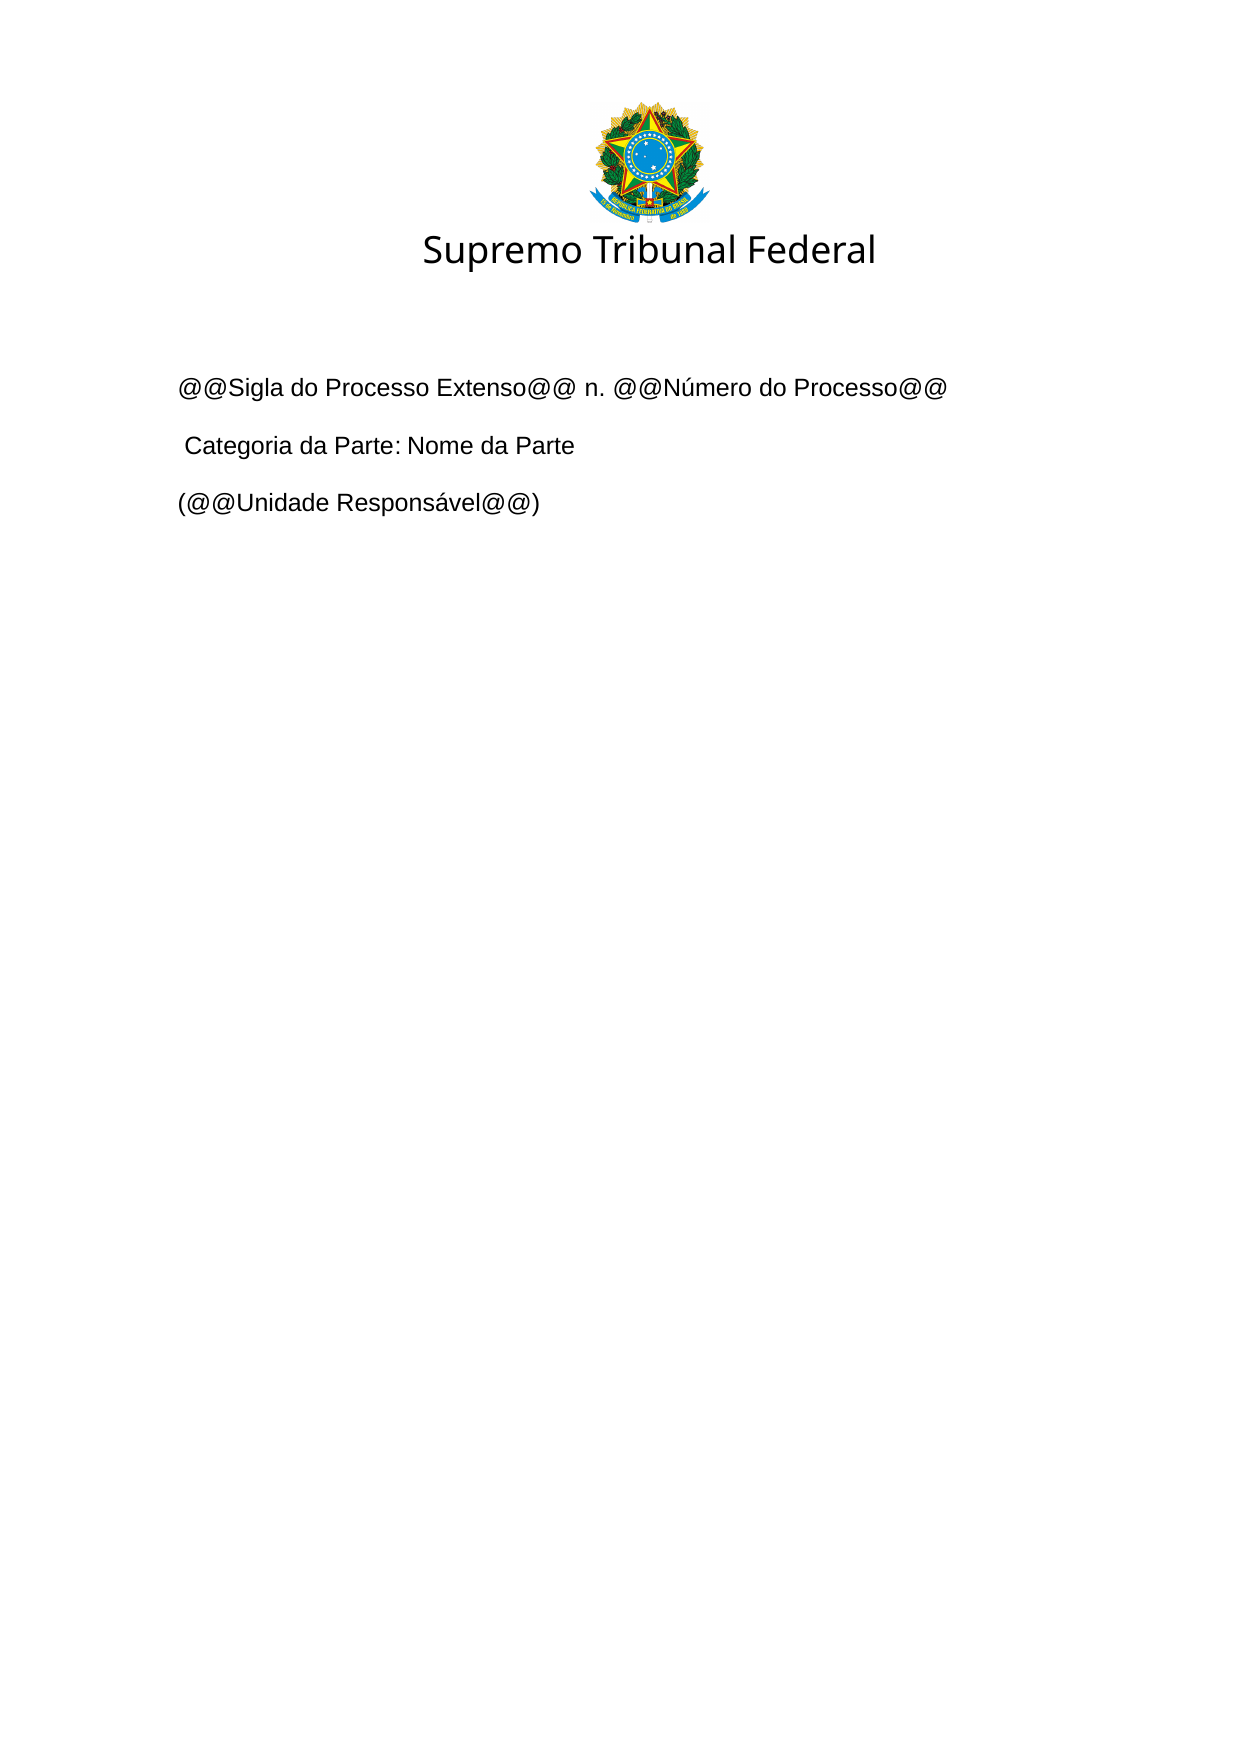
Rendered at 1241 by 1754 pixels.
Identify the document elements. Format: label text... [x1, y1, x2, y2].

table_header : [394, 431, 407, 460]
table_header <forEach items="partes" var="p" element="table-row"/> Categoria da Parte [177, 431, 394, 460]
text (@@Unidade Responsável@@) [177, 488, 1122, 517]
text @@Sigla do Processo Extenso@@ n. @@Número do Processo@@ [177, 373, 1122, 402]
table_header Nome da Parte [407, 431, 1122, 460]
picture [589, 102, 710, 223]
